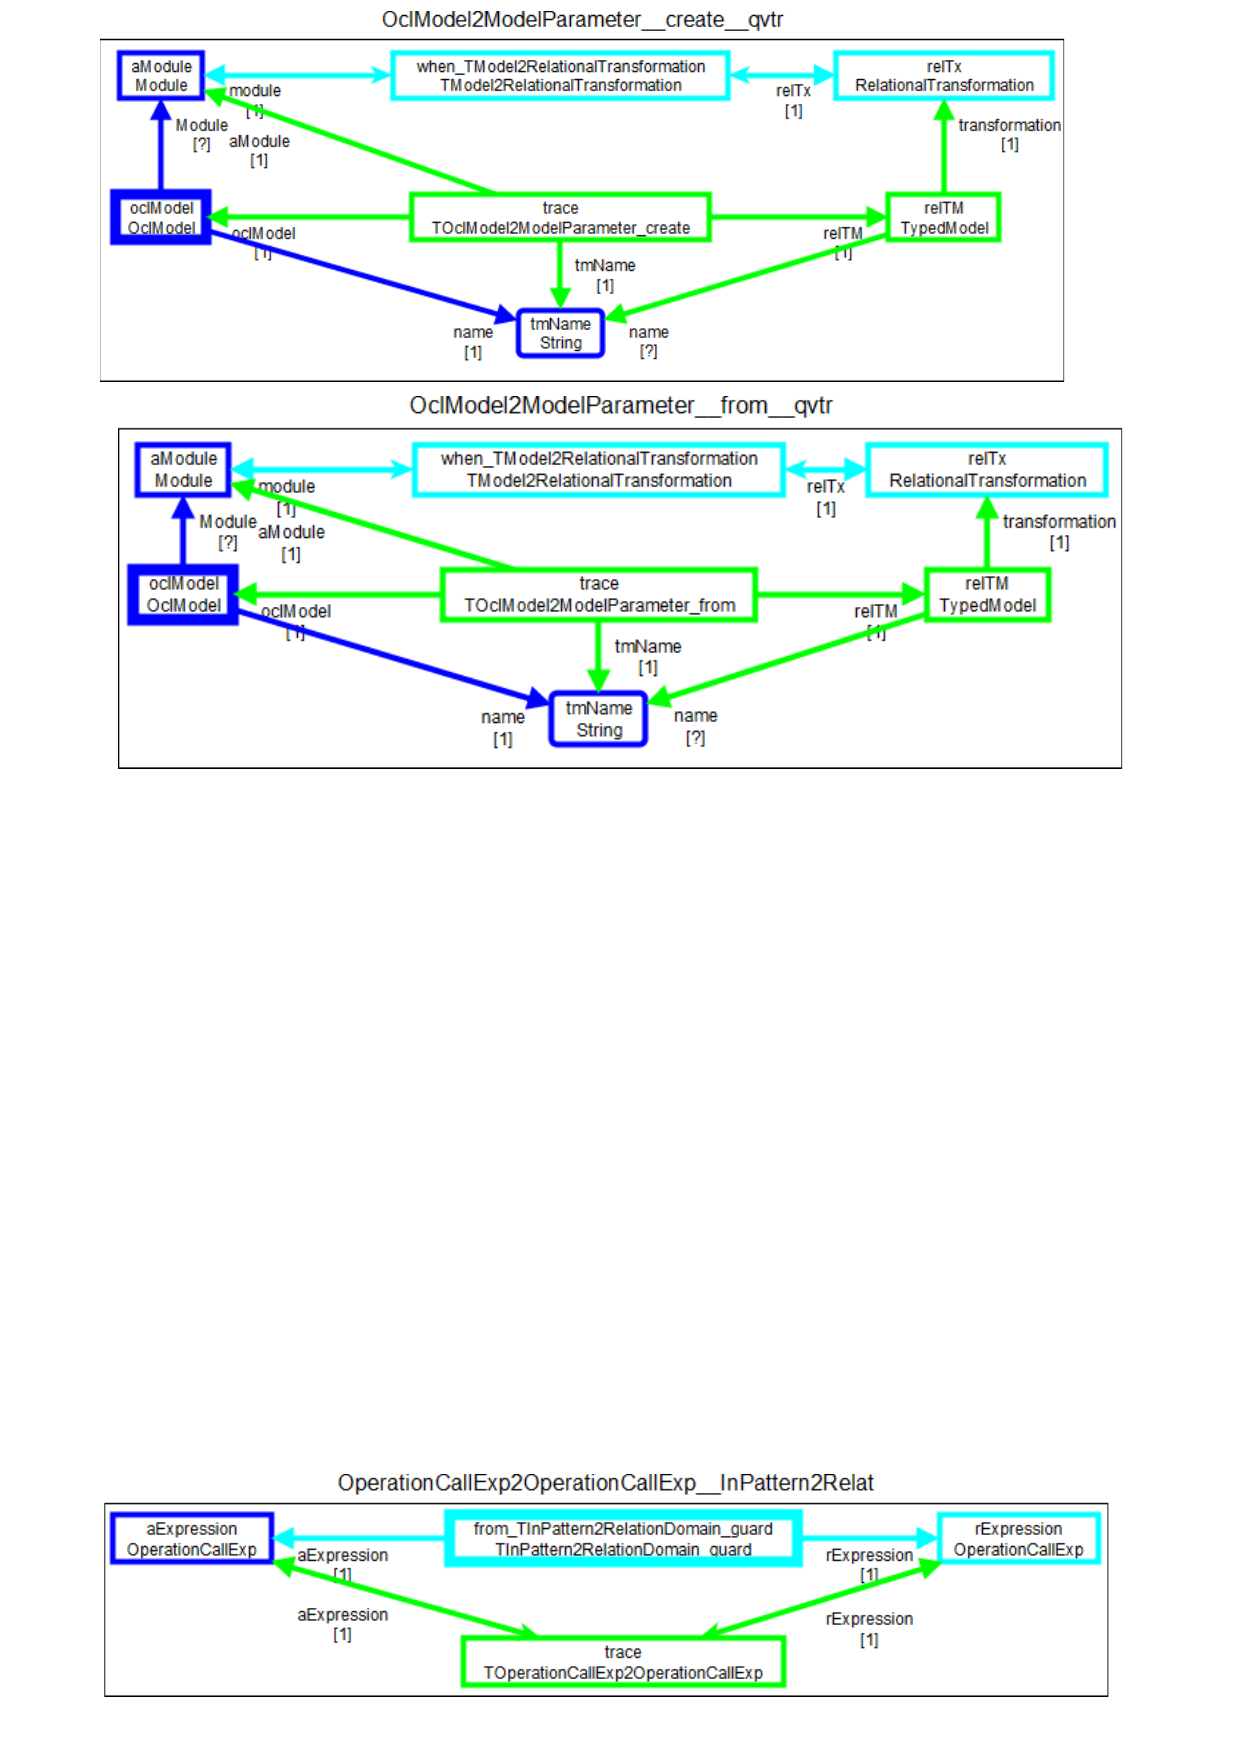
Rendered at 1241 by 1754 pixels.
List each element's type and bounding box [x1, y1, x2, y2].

picture [118, 396, 1123, 769]
picture [100, 11, 1065, 382]
picture [104, 1474, 1109, 1697]
